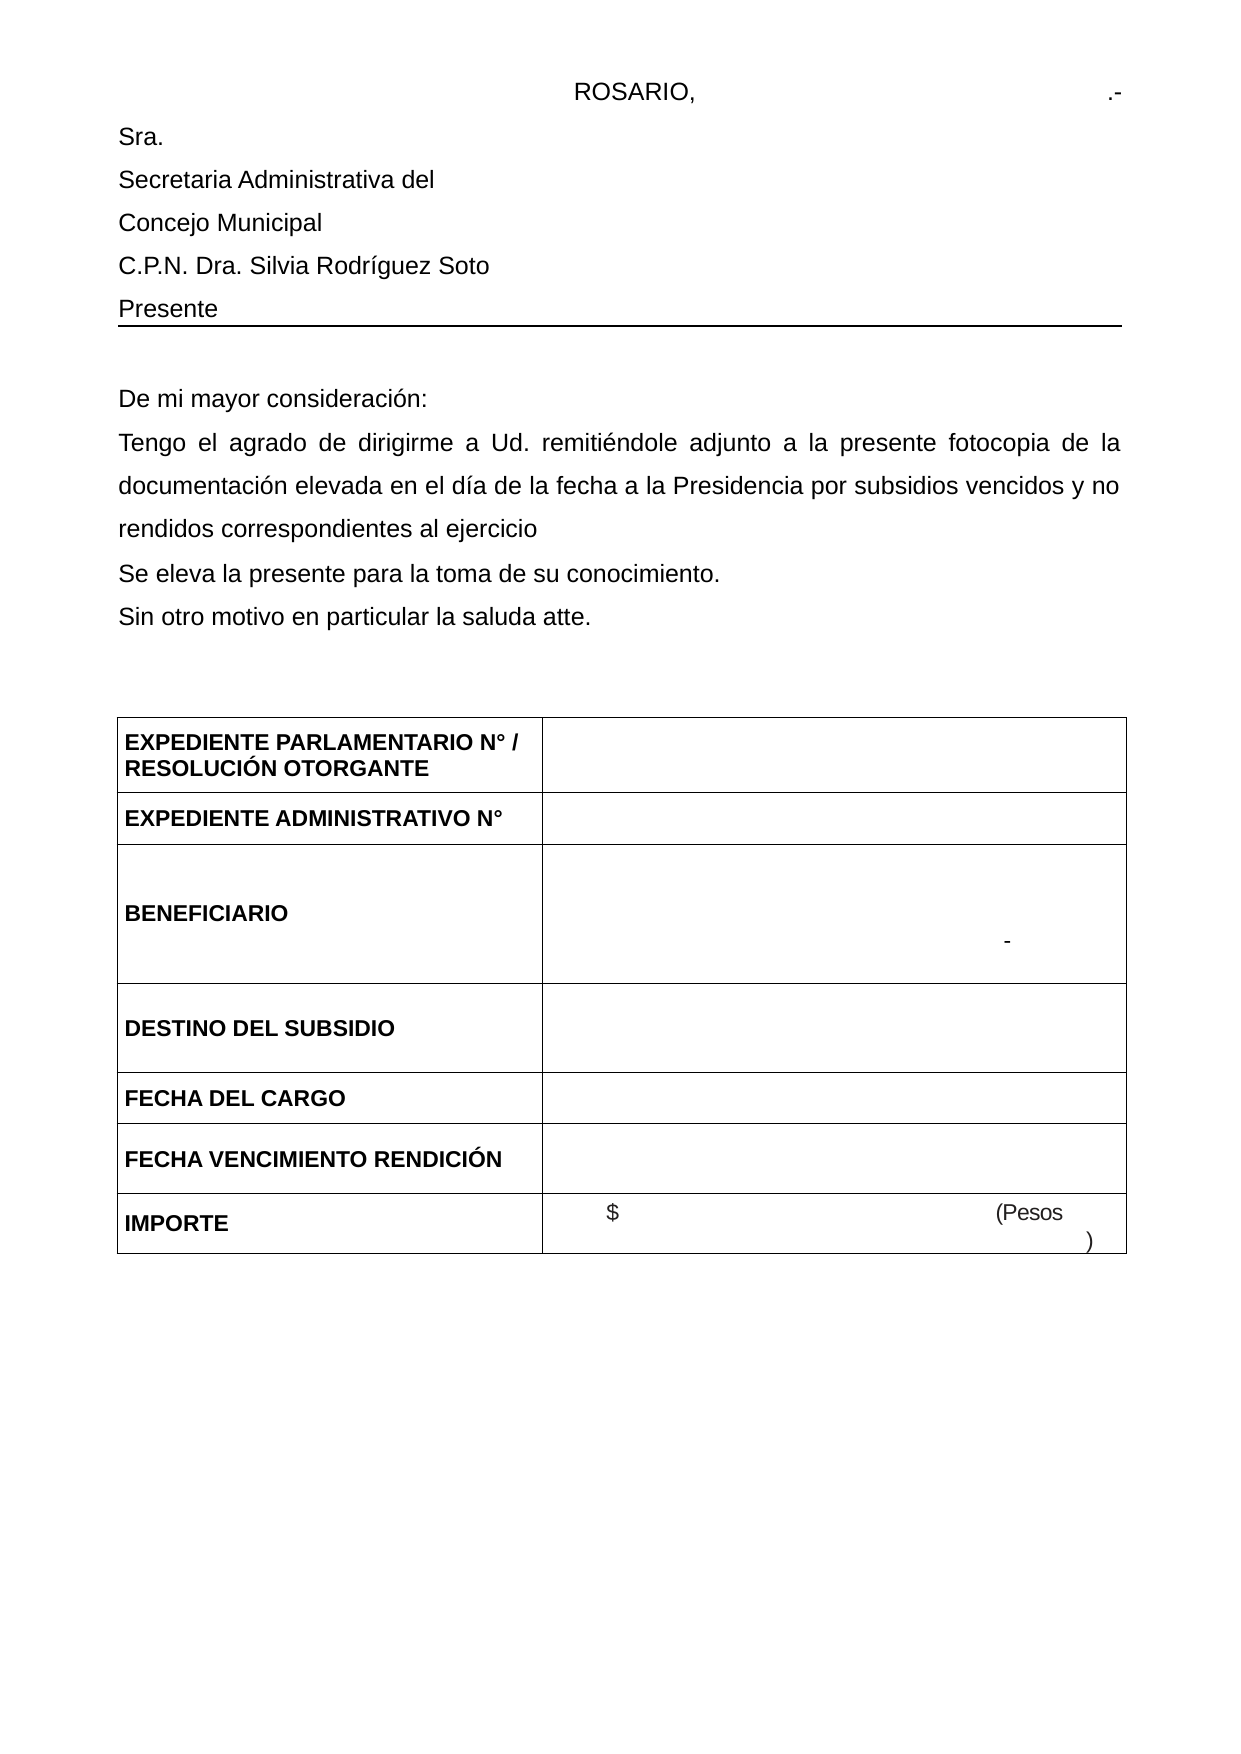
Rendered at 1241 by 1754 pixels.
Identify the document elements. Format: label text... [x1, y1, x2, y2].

text C.P.N. Dra. Silvia Rodríguez Soto [118, 251, 1122, 280]
text Sra. [118, 122, 1122, 151]
table_cell <o.subsidy_id.destination> [543, 984, 1126, 1072]
table_cell <formatLang(o.subsidy_id.cargo_date, date=True)> [543, 1073, 1126, 1123]
table_cell BENEFICIARIO [118, 845, 542, 983]
table_cell <formatLang(o.subsidy_id.accountability_expiry_date, date=True)> [543, 1124, 1126, 1193]
text Secretaria Administrativa del [118, 165, 1122, 194]
text </if> [118, 1385, 1122, 1415]
table_cell IMPORTE [118, 1194, 542, 1253]
table_header EXPEDIENTE PARLAMENTARIO N° / RESOLUCIÓN OTORGANTE [118, 718, 542, 792]
text Sin otro motivo en particular la saluda atte. [118, 602, 1122, 631]
text ROSARIO, <formatLang(o.date, date=True)>.- [118, 77, 1122, 107]
text Se eleva la presente para la toma de su conocimiento. [118, 559, 1122, 588]
text De mi mayor consideración: [118, 384, 1122, 413]
table_cell $ <formatLang(o.subsidy_id.amount)> (Pesos <number_to_string(o.subsidy_id.amount).upper()>) [543, 1194, 1126, 1253]
table_cell FECHA VENCIMIENTO RENDICIÓN [118, 1124, 542, 1193]
text Tengo el agrado de dirigirme a Ud. remitiéndole adjunto a la presente fotocopia de la documentación elevada en el día de la fecha a la Presidencia por subsidios vencidos y no rendidos correspondientes al ejercicio <o.subsidy_id.budget_id.fiscalyear_id.name> [118, 427, 1122, 544]
table_cell EXPEDIENTE ADMINISTRATIVO N° [118, 793, 542, 843]
table_cell <o.subsidy_id.request_expedient_id.number> [543, 793, 1126, 843]
table_cell FECHA DEL CARGO [118, 1073, 542, 1123]
table_cell <o.subsidy_id.partner_id.name> <o.subsidy_id.partner_id.document_type_id.name> <o.subsidy_id.partner_id.document_number> <o.subsidy_id.partner_id.street> - <o.subsidy_id.partner_id.phone> [543, 845, 1126, 983]
text Concejo Municipal [118, 208, 1122, 237]
table_cell DESTINO DEL SUBSIDIO [118, 984, 542, 1072]
text Presente [118, 294, 1122, 325]
table_header <o.subsidy_id.parliamentary_expedient> [543, 718, 1126, 792]
